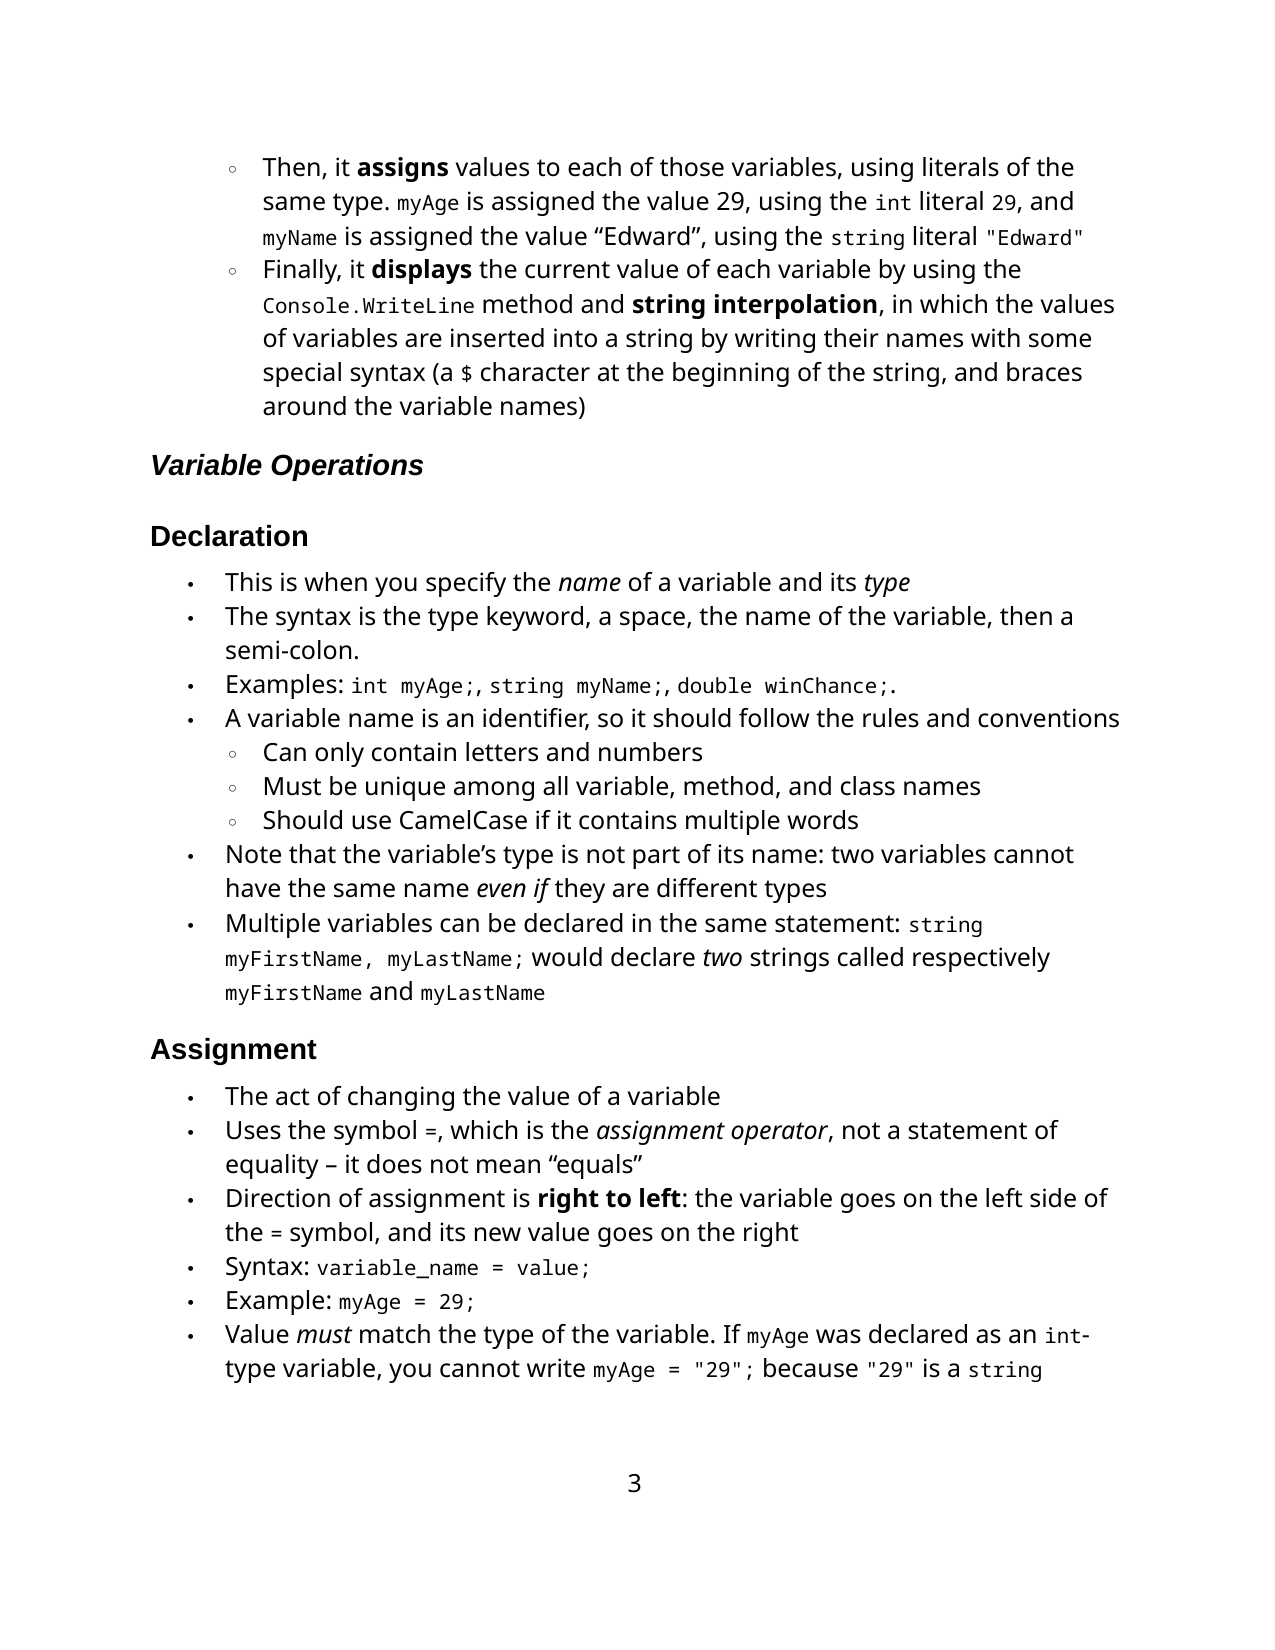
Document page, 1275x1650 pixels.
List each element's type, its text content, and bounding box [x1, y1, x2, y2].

list Must be unique among all variable, method, and class names [225, 769, 1125, 803]
list Should use CamelCase if it contains multiple words [225, 803, 1125, 837]
list Examples: int myAge;, string myName;, double winChance;. [187, 667, 1125, 701]
list Example: myAge = 29; [187, 1283, 1125, 1317]
list Value must match the type of the variable. If myAge was declared as an int-type variable, you cannot write myAge = "29"; because "29" is a string [187, 1317, 1125, 1385]
list Syntax: variable_name = value; [187, 1249, 1125, 1283]
list Finally, it displays the current value of each variable by using the Console.WriteLine method and string interpolation, in which the values of variables are inserted into a string by writing their names with some special syntax (a $ character at the beginning of the string, and braces around the variable names) [225, 252, 1125, 422]
subtitle Assignment [150, 1032, 1125, 1066]
list The syntax is the type keyword, a space, the name of the variable, then a semi-colon. [187, 599, 1125, 667]
list A variable name is an identifier, so it should follow the rules and conventions [187, 701, 1125, 735]
subtitle Variable Operations [150, 447, 1125, 481]
subtitle Declaration [150, 518, 1125, 552]
list Direction of assignment is right to left: the variable goes on the left side of the = symbol, and its new value goes on the right [187, 1181, 1125, 1249]
list Uses the symbol =, which is the assignment operator, not a statement of equality – it does not mean “equals” [187, 1112, 1125, 1181]
list Then, it assigns values to each of those variables, using literals of the same type. myAge is assigned the value 29, using the int literal 29, and myName is assigned the value “Edward”, using the string literal "Edward" [225, 150, 1125, 252]
list Note that the variable’s type is not part of its name: two variables cannot have the same name even if they are different types [187, 837, 1125, 905]
list This is when you specify the name of a variable and its type [187, 564, 1125, 599]
list Multiple variables can be declared in the same statement: string myFirstName, myLastName; would declare two strings called respectively myFirstName and myLastName [187, 905, 1125, 1007]
list Can only contain letters and numbers [225, 735, 1125, 769]
list The act of changing the value of a variable [187, 1078, 1125, 1112]
